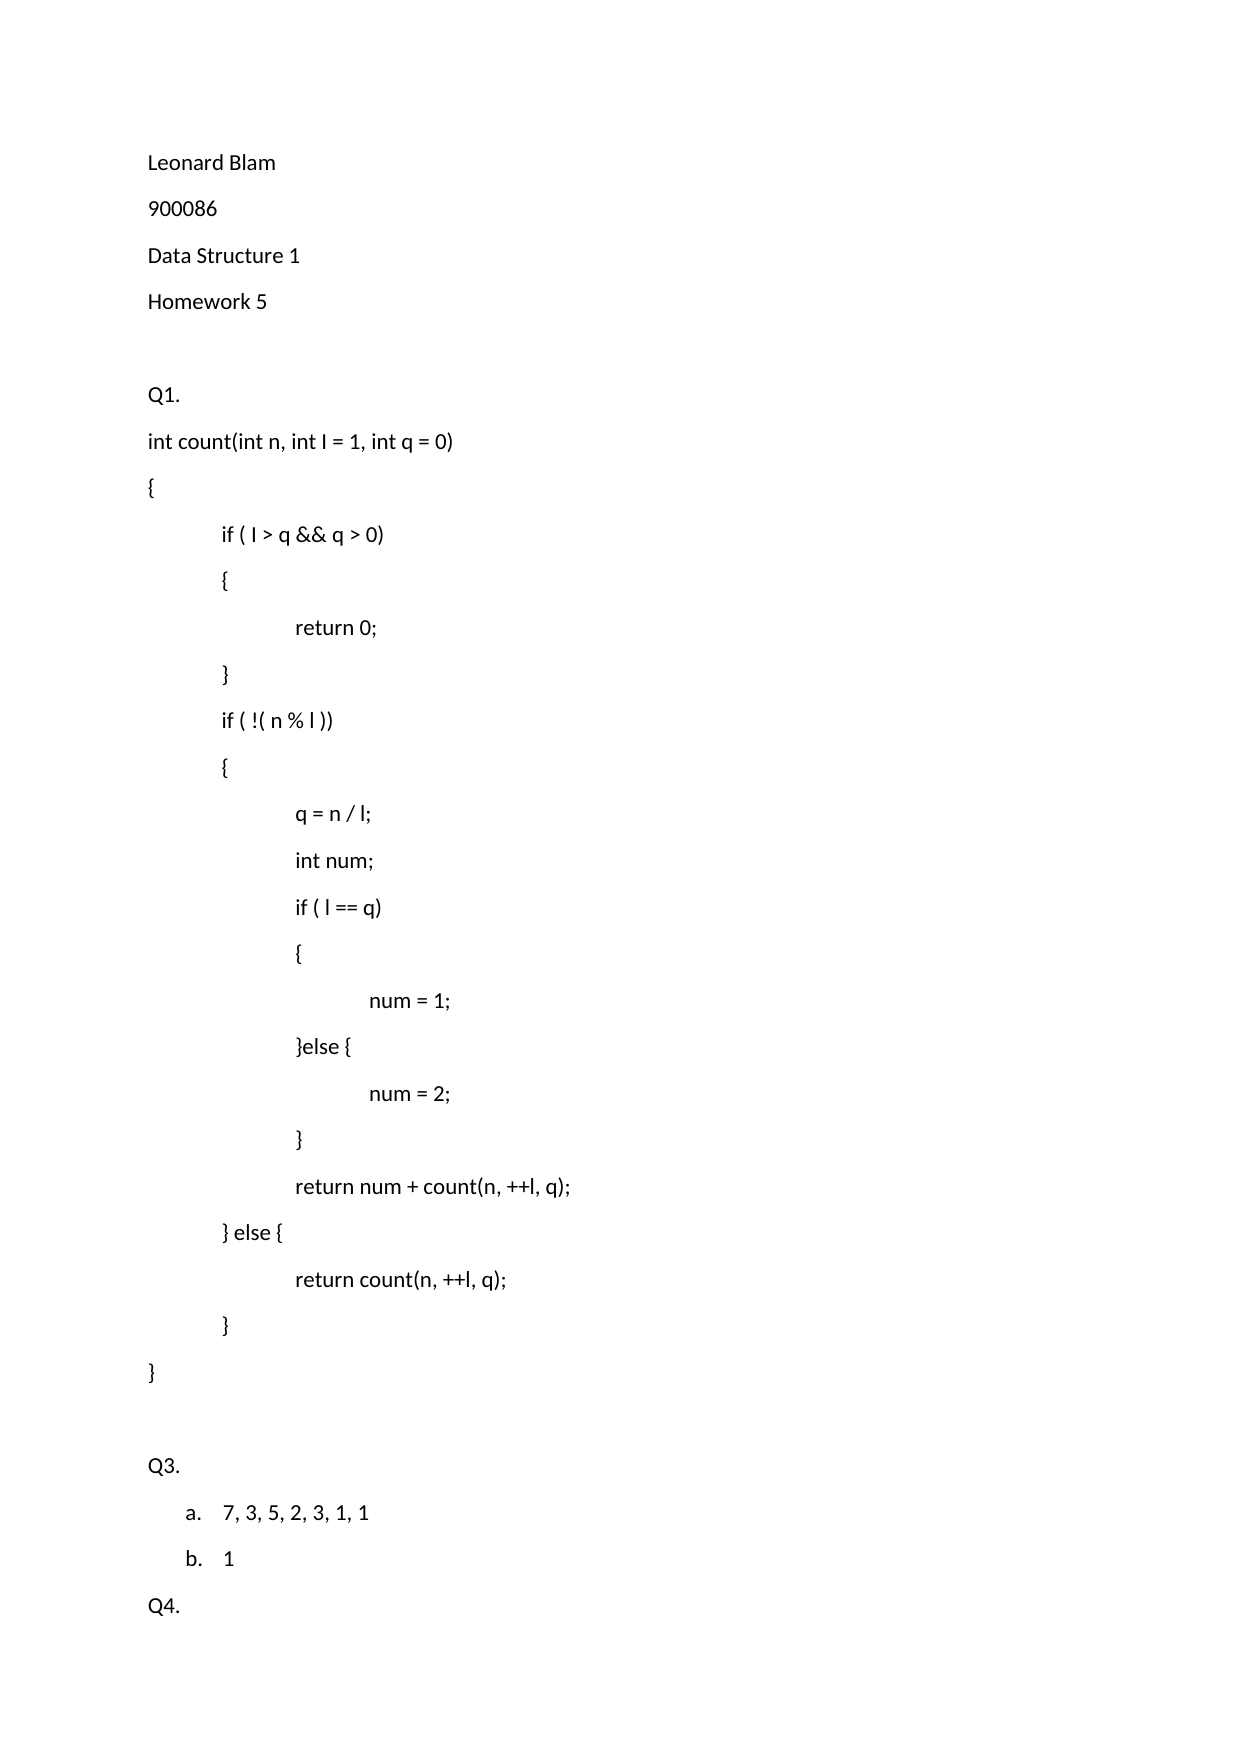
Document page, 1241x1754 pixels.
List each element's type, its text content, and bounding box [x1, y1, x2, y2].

text Data Structure 1 [148, 241, 1093, 269]
text } [148, 1125, 1093, 1153]
text q = n / l; [148, 799, 1093, 827]
text }else { [148, 1032, 1093, 1060]
text } [148, 660, 1093, 688]
list 7, 3, 5, 2, 3, 1, 1 [185, 1498, 1093, 1526]
text if ( l == q) [148, 893, 1093, 921]
text { [148, 939, 1093, 967]
text Homework 5 [148, 287, 1093, 315]
text } else { [148, 1218, 1093, 1247]
text if ( !( n % l )) [148, 706, 1093, 734]
text 900086 [148, 194, 1093, 222]
text { [148, 753, 1093, 781]
text return num + count(n, ++l, q); [148, 1172, 1093, 1200]
text } [148, 1358, 1093, 1386]
text int count(int n, int I = 1, int q = 0) [148, 427, 1093, 455]
text return 0; [148, 613, 1093, 641]
text { [148, 473, 1093, 502]
text return count(n, ++l, q); [148, 1265, 1093, 1293]
text Q1. [148, 380, 1093, 408]
text Q4. [148, 1591, 1093, 1619]
text int num; [148, 846, 1093, 874]
text { [148, 567, 1093, 595]
text num = 1; [148, 986, 1093, 1014]
text num = 2; [148, 1079, 1093, 1107]
list 1 [185, 1544, 1093, 1572]
text Leonard Blam [148, 148, 1093, 176]
text } [148, 1312, 1093, 1340]
text Q3. [148, 1451, 1093, 1479]
text if ( I > q && q > 0) [148, 520, 1093, 548]
